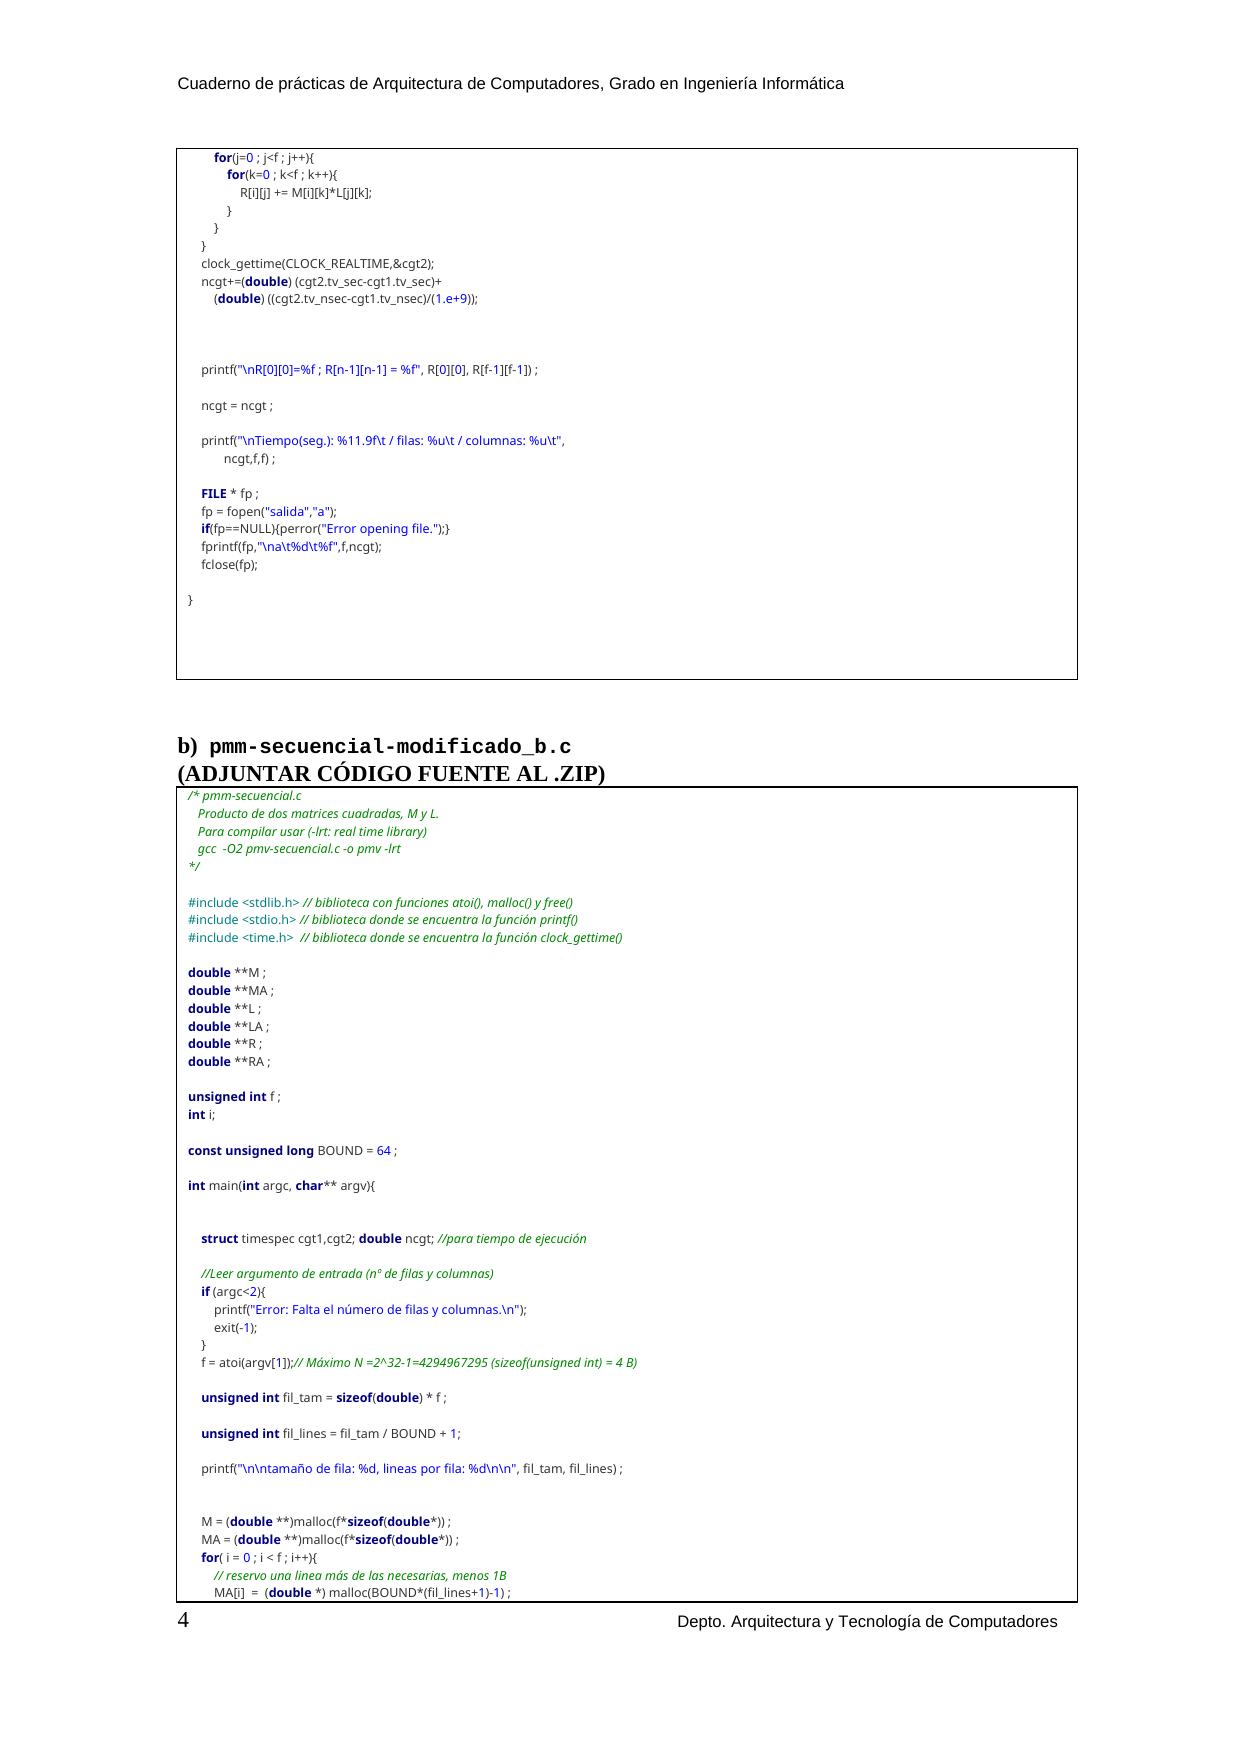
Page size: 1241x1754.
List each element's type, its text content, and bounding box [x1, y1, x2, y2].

text b) pmm-secuencial-modificado_b.c [177, 732, 1063, 760]
text (ADJUNTAR CÓDIGO FUENTE AL .ZIP) [177, 760, 1063, 786]
table_header /* pmm-secuencial.c Producto de dos matrices cuadradas, M y L. Para compilar usar (-lrt: real time library) gcc -O2 pmv-secuencial.c -o pmv -lrt */ #include <stdlib.h> // biblioteca con funciones atoi(), malloc() y free() #include <stdio.h> // biblioteca donde se encuentra la función printf() #include <time.h> // biblioteca donde se encuentra la función clock_gettime() double **M ; double **MA ; double **L ; double **LA ; double **R ; double **RA ; unsigned int f ; int i; const unsigned long BOUND = 64 ; int main(int argc, char** argv){ struct timespec cgt1,cgt2; double ncgt; //para tiempo de ejecución //Leer argumento de entrada (nº de filas y columnas) if (argc<2){ printf("Error: Falta el número de filas y columnas.\n"); exit(-1); } f = atoi(argv[1]);// Máximo N =2^32-1=4294967295 (sizeof(unsigned int) = 4 B) unsigned int fil_tam = sizeof(double) * f ; unsigned int fil_lines = fil_tam / BOUND + 1; printf("\n\ntamaño de fila: %d, lineas por fila: %d\n\n", fil_tam, fil_lines) ; M = (double **)malloc(f*sizeof(double*)) ; MA = (double **)malloc(f*sizeof(double*)) ; for( i = 0 ; i < f ; i++){ // reservo una linea más de las necesarias, menos 1B MA[i] = (double *) malloc(BOUND*(fil_lines+1)-1) ; [177, 788, 1077, 1601]
table_header for(j=0 ; j<f ; j++){ for(k=0 ; k<f ; k++){ R[i][j] += M[i][k]*L[j][k]; } } } clock_gettime(CLOCK_REALTIME,&cgt2); ncgt+=(double) (cgt2.tv_sec-cgt1.tv_sec)+ (double) ((cgt2.tv_nsec-cgt1.tv_nsec)/(1.e+9)); printf("\nR[0][0]=%f ; R[n-1][n-1] = %f", R[0][0], R[f-1][f-1]) ; ncgt = ncgt ; printf("\nTiempo(seg.): %11.9f\t / filas: %u\t / columnas: %u\t", ncgt,f,f) ; FILE * fp ; fp = fopen("salida","a"); if(fp==NULL){perror("Error opening file.");} fprintf(fp,"\na\t%d\t%f",f,ncgt); fclose(fp); } [177, 149, 1077, 679]
